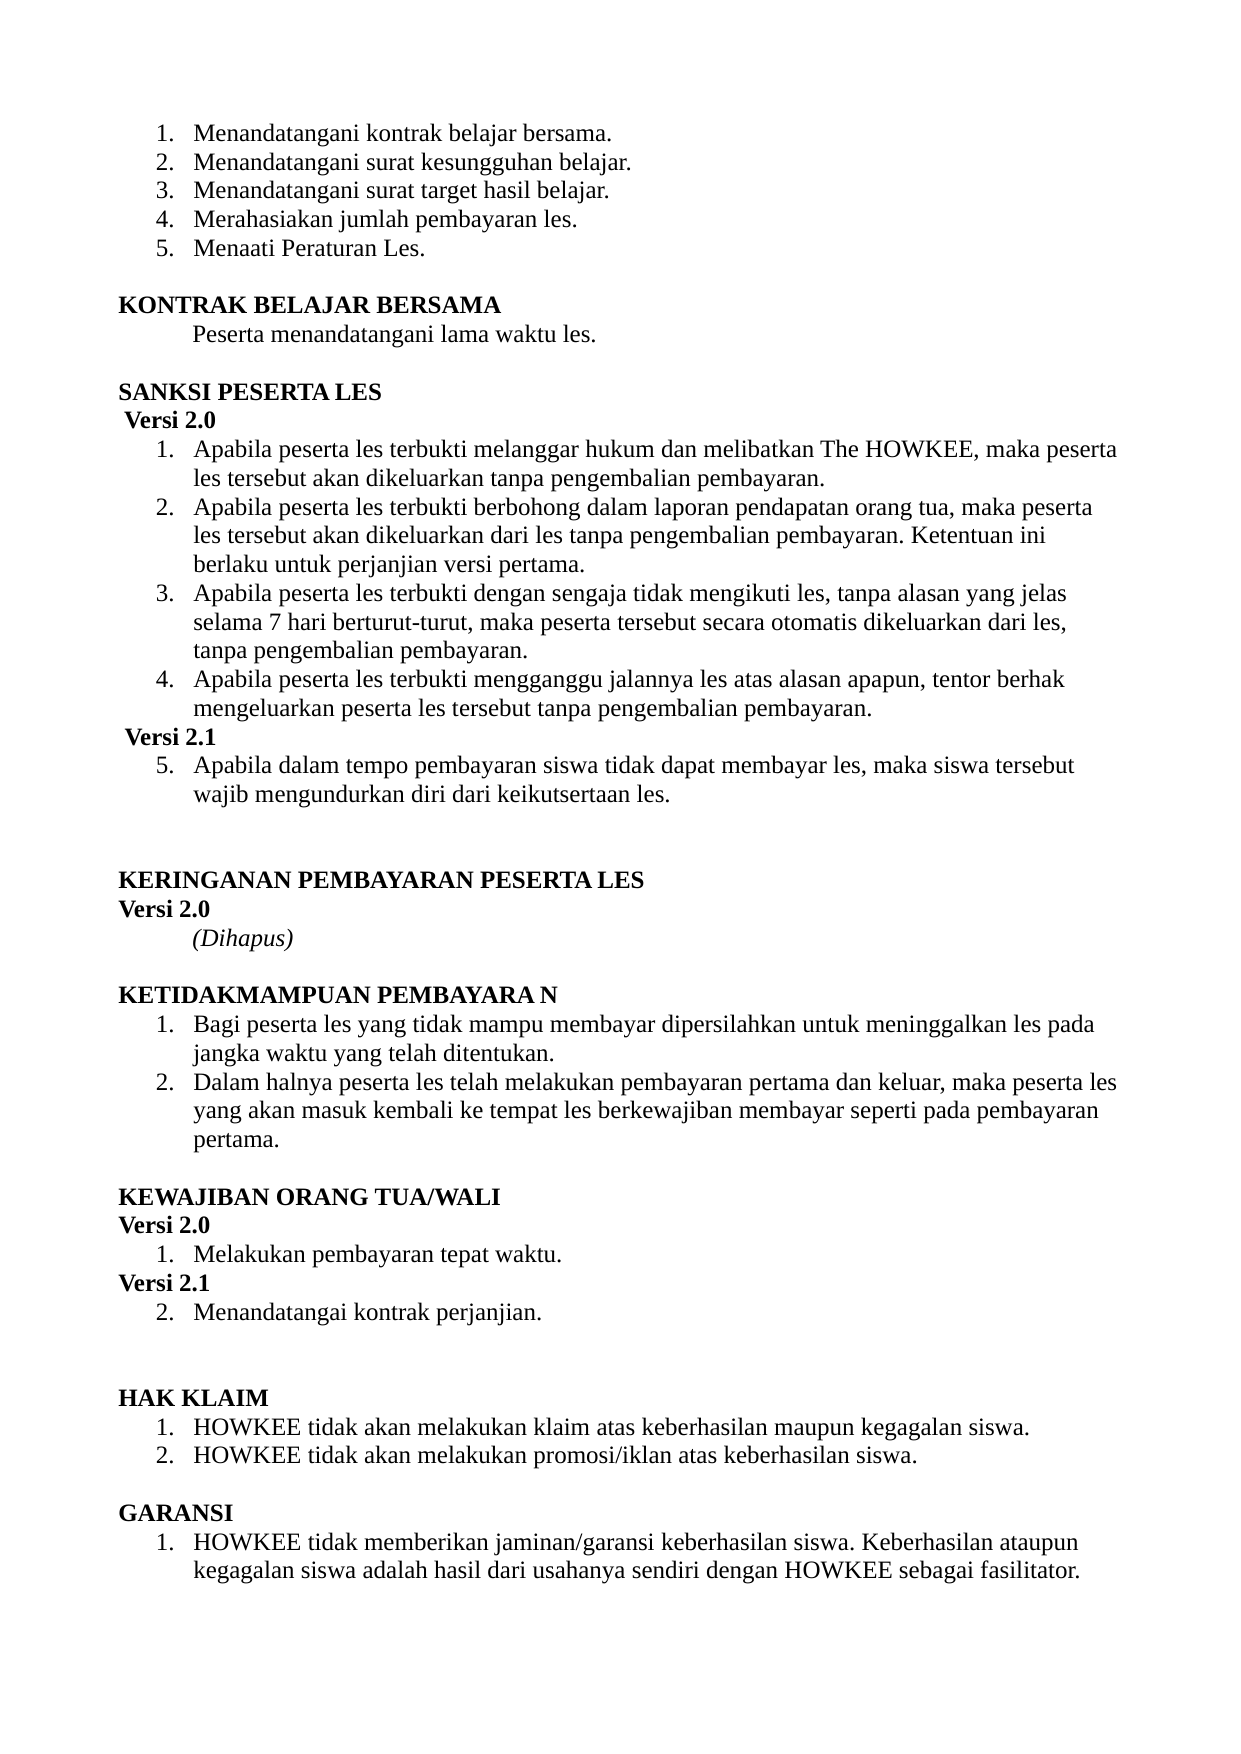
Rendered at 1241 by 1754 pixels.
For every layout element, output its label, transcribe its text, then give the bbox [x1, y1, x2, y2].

list Menandatangani surat target hasil belajar. [156, 176, 1122, 204]
text Versi 2.1 [118, 722, 1122, 751]
list Apabila peserta les terbukti mengganggu jalannya les atas alasan apapun, tentor berhak mengeluarkan peserta les tersebut tanpa pengembalian pembayaran. [156, 664, 1122, 722]
text Versi 2.0 [118, 1211, 1122, 1239]
list Menandatangani kontrak belajar bersama. [156, 118, 1122, 147]
list HOWKEE tidak memberikan jaminan/garansi keberhasilan siswa. Keberhasilan ataupun kegagalan siswa adalah hasil dari usahanya sendiri dengan HOWKEE sebagai fasilitator. [156, 1527, 1122, 1584]
text Versi 2.0 [118, 406, 1122, 434]
list Menandatangai kontrak perjanjian. [156, 1297, 1122, 1326]
list Apabila peserta les terbukti dengan sengaja tidak mengikuti les, tanpa alasan yang jelas selama 7 hari berturut-turut, maka peserta tersebut secara otomatis dikeluarkan dari les, tanpa pengembalian pembayaran. [156, 578, 1122, 664]
list Merahasiakan jumlah pembayaran les. [156, 204, 1122, 233]
text KETIDAKMAMPUAN PEMBAYARA N [118, 981, 1122, 1009]
list Menaati Peraturan Les. [156, 233, 1122, 262]
text Versi 2.1 [118, 1268, 1122, 1297]
text KONTRAK BELAJAR BERSAMA [118, 291, 1122, 319]
list Menandatangani surat kesungguhan belajar. [156, 147, 1122, 176]
text Peserta menandatangani lama waktu les. [118, 319, 1122, 348]
text SANKSI PESERTA LES [118, 377, 1122, 406]
text HAK KLAIM [118, 1383, 1122, 1412]
text KEWAJIBAN ORANG TUA/WALI [118, 1182, 1122, 1211]
list Melakukan pembayaran tepat waktu. [156, 1239, 1122, 1268]
list Apabila peserta les terbukti melanggar hukum dan melibatkan The HOWKEE, maka peserta les tersebut akan dikeluarkan tanpa pengembalian pembayaran. [156, 434, 1122, 492]
text KERINGANAN PEMBAYARAN PESERTA LES [118, 866, 1122, 894]
text (Dihapus) [118, 923, 1122, 952]
list HOWKEE tidak akan melakukan promosi/iklan atas keberhasilan siswa. [156, 1441, 1122, 1469]
text GARANSI [118, 1498, 1122, 1527]
list Bagi peserta les yang tidak mampu membayar dipersilahkan untuk meninggalkan les pada jangka waktu yang telah ditentukan. [156, 1009, 1122, 1067]
text Versi 2.0 [118, 894, 1122, 923]
list Apabila peserta les terbukti berbohong dalam laporan pendapatan orang tua, maka peserta les tersebut akan dikeluarkan dari les tanpa pengembalian pembayaran. Ketentuan ini berlaku untuk perjanjian versi pertama. [156, 492, 1122, 578]
list HOWKEE tidak akan melakukan klaim atas keberhasilan maupun kegagalan siswa. [156, 1412, 1122, 1441]
list Apabila dalam tempo pembayaran siswa tidak dapat membayar les, maka siswa tersebut wajib mengundurkan diri dari keikutsertaan les. [156, 751, 1122, 808]
list Dalam halnya peserta les telah melakukan pembayaran pertama dan keluar, maka peserta les yang akan masuk kembali ke tempat les berkewajiban membayar seperti pada pembayaran pertama. [156, 1067, 1122, 1153]
